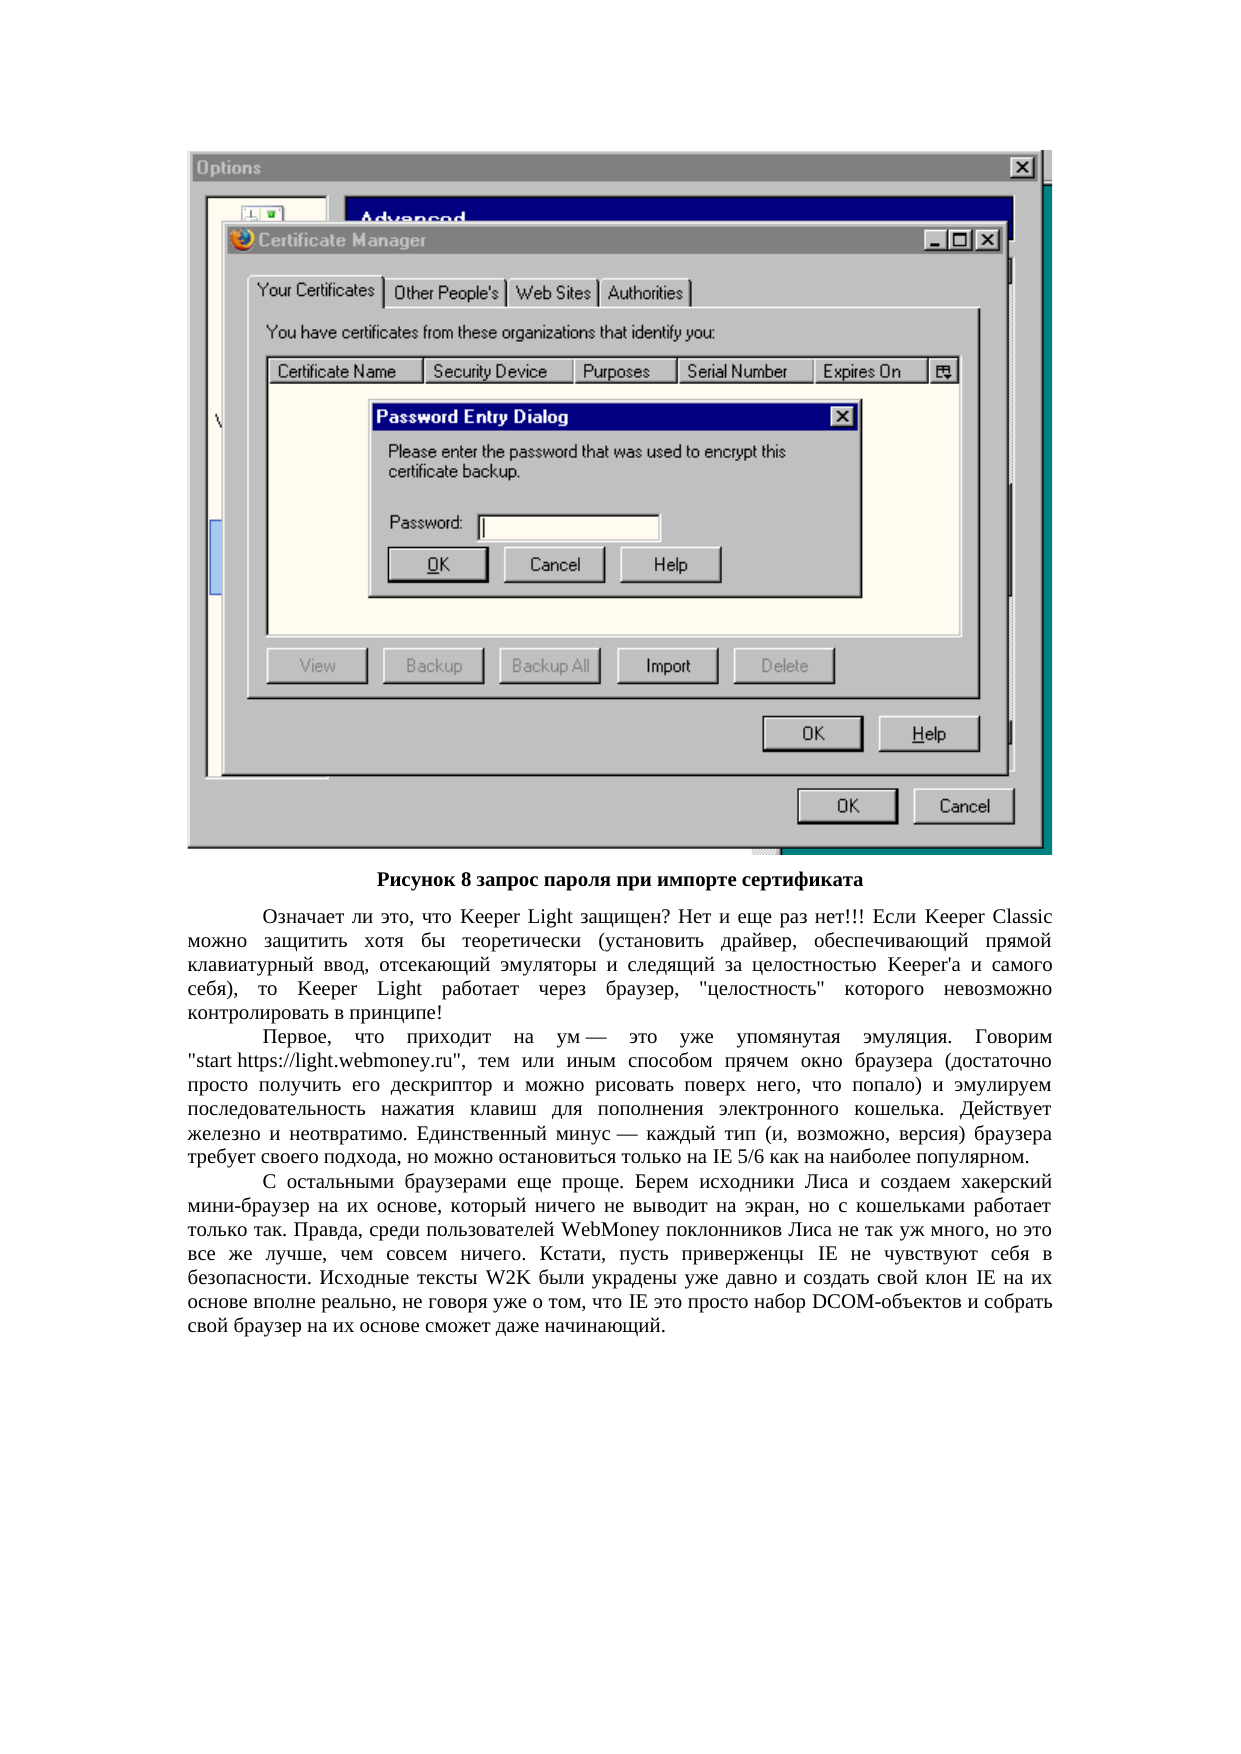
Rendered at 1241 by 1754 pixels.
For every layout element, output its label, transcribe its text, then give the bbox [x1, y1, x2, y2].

text Первое, что приходит на ум — это уже упомянутая эмуляция. Говорим "start https://light.webmoney.ru", тем или иным способом прячем окно браузера (достаточно просто получить его дескриптор и можно рисовать поверх него, что попало) и эмулируем последовательность нажатия клавиш для пополнения электронного кошелька. Действует железно и неотвратимо. Единственный минус — каждый тип (и, возможно, версия) браузера требует своего подхода, но можно остановиться только на IE 5/6 как на наиболее популярном. [187, 1024, 1053, 1168]
text Рисунок 8 запрос пароля при импорте сертификата [187, 867, 1053, 891]
text С остальными браузерами еще проще. Берем исходники Лиса и создаем хакерский мини-браузер на их основе, который ничего не выводит на экран, но с кошельками работает только так. Правда, среди пользователей WebMoney поклонников Лиса не так уж много, но это все же лучше, чем совсем ничего. Кстати, пусть приверженцы IE не чувствуют себя в безопасности. Исходные тексты W2K были украдены уже давно и создать свой клон IE на их основе вполне реально, не говоря уже о том, что IE это просто набор DCOM-объектов и собрать свой браузер на их основе сможет даже начинающий. [187, 1168, 1053, 1337]
picture [187, 150, 1053, 855]
text Означает ли это, что Keeper Light защищен? Нет и еще раз нет!!! Если Keeper Classic можно защитить хотя бы теоретически (установить драйвер, обеспечивающий прямой клавиатурный ввод, отсекающий эмуляторы и следящий за целостностью Keeper'а и самого себя), то Keeper Light работает через браузер, "целостность" которого невозможно контролировать в принципе! [187, 904, 1053, 1024]
